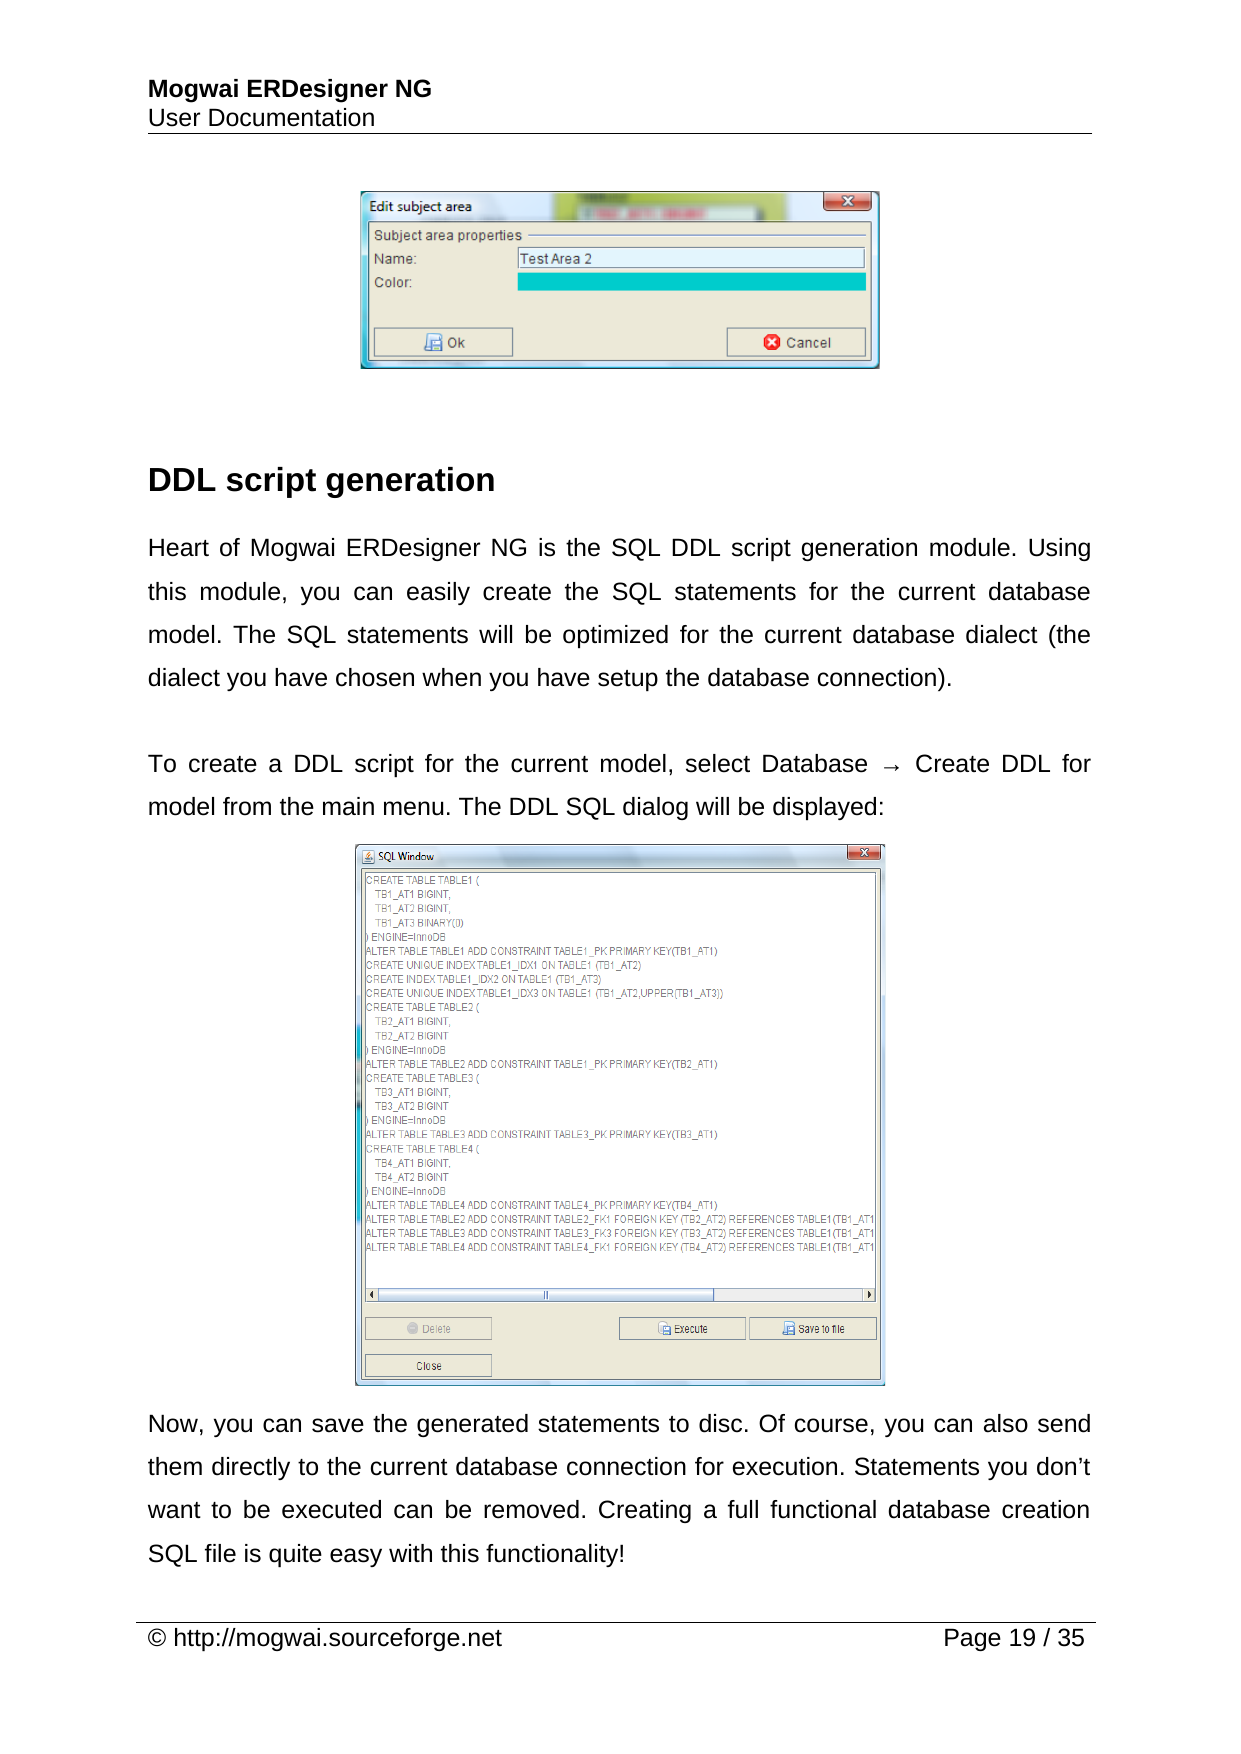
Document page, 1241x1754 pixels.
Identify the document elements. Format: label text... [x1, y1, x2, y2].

picture [360, 191, 880, 369]
picture [355, 844, 886, 1386]
text To create a DDL script for the current model, select Database → Create DDL for model from the main menu. The DDL SQL dialog will be displayed: [148, 749, 1092, 821]
subtitle DDL script generation [148, 460, 1092, 498]
text Now, you can save the generated statements to disc. Of course, you can also send them directly to the current database connection for execution. Statements you don’t want to be executed can be removed. Creating a full functional database creation SQL file is quite easy with this functionality! [148, 1409, 1092, 1567]
text Heart of Mogwai ERDesigner NG is the SQL DDL script generation module. Using this module, you can easily create the SQL statements for the current database model. The SQL statements will be optimized for the current database dialect (the dialect you have chosen when you have setup the database connection). [148, 533, 1092, 692]
